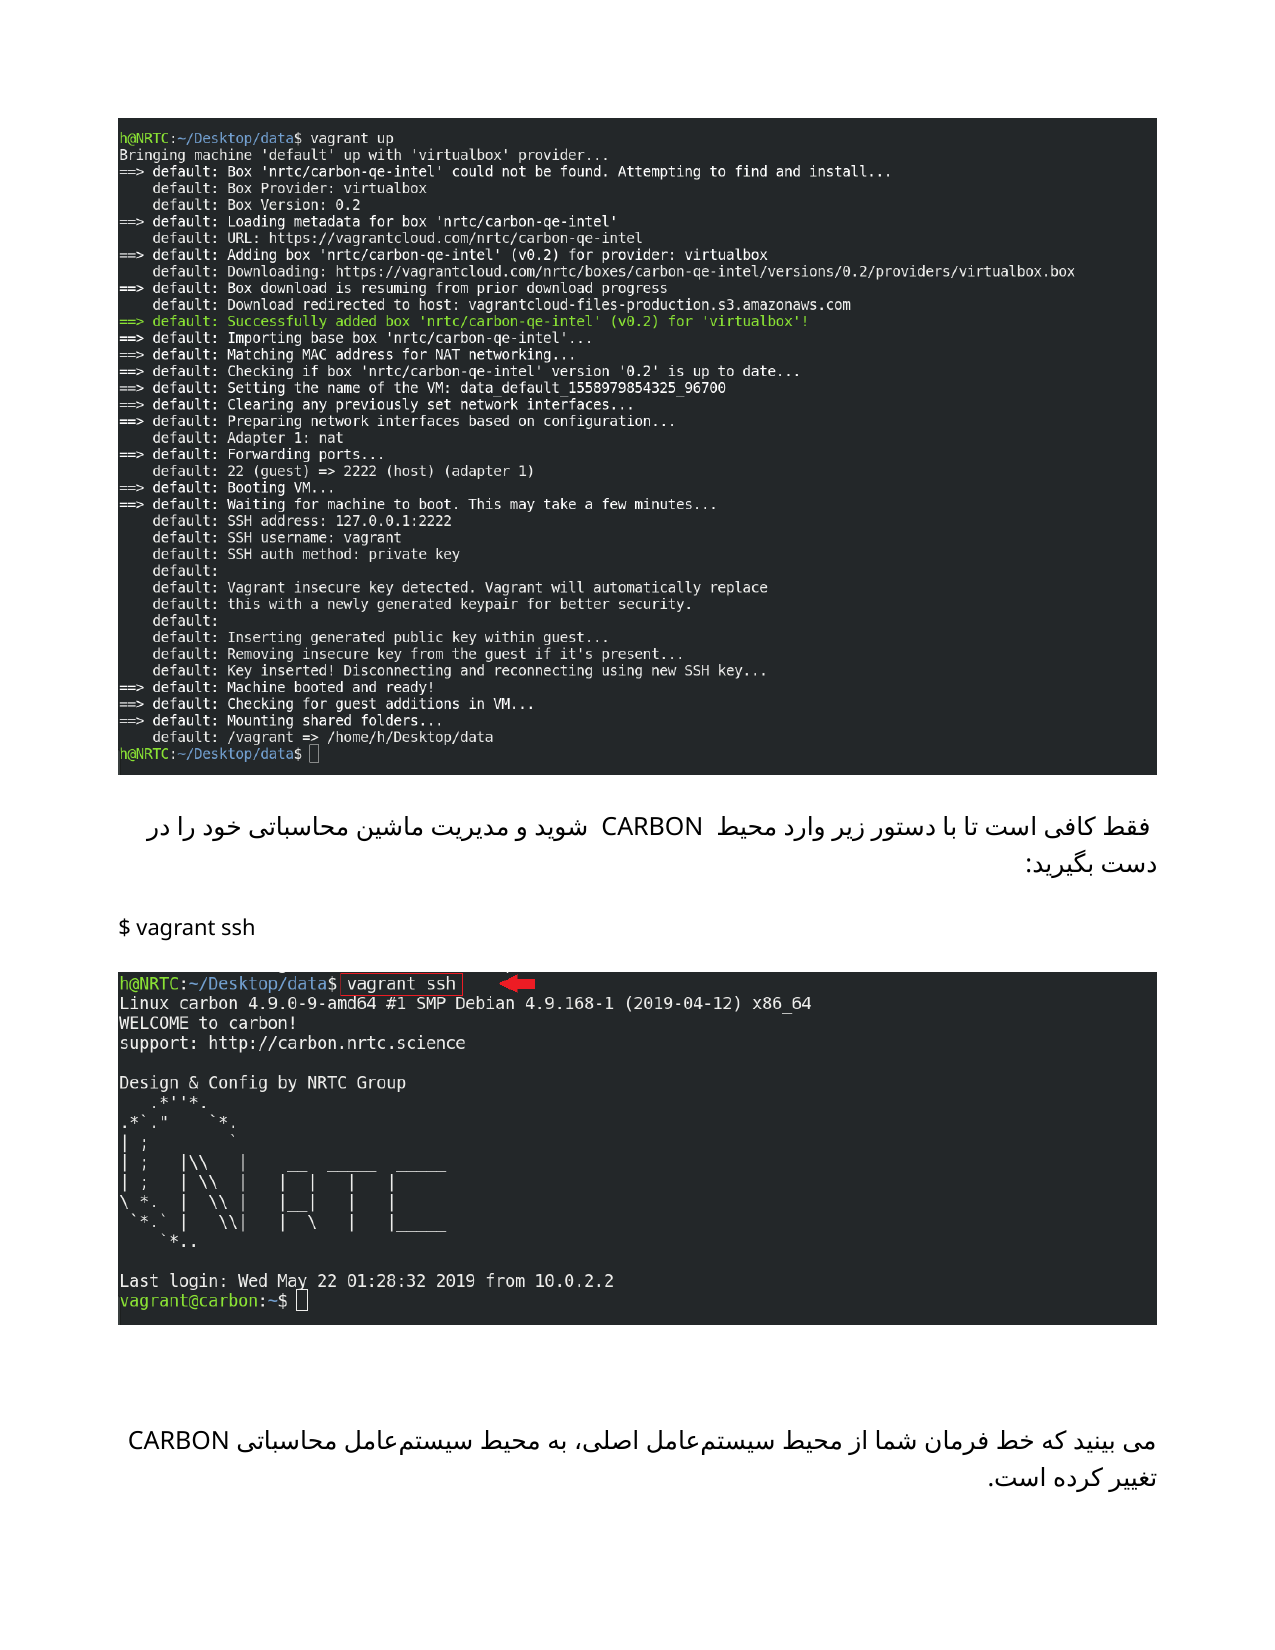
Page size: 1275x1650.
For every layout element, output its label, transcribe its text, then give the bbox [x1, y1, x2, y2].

text ‫ فقط کافی است تا با دستور زیر وارد محیط CARBON شوید و مدیریت ماشین محاسباتی خود را در دست بگیرید:‬‬ [118, 809, 1157, 883]
text ‫می بینید که خط‌ فرمان شما از محیط سیستم‌‌عامل اصلی،‌ به محیط سیستم‌عامل محاسباتی CARBON تغییر کرده است.‬ [118, 1423, 1157, 1497]
picture [118, 972, 1157, 1325]
picture [118, 118, 1157, 775]
text $ vagrant ssh [118, 912, 1157, 942]
